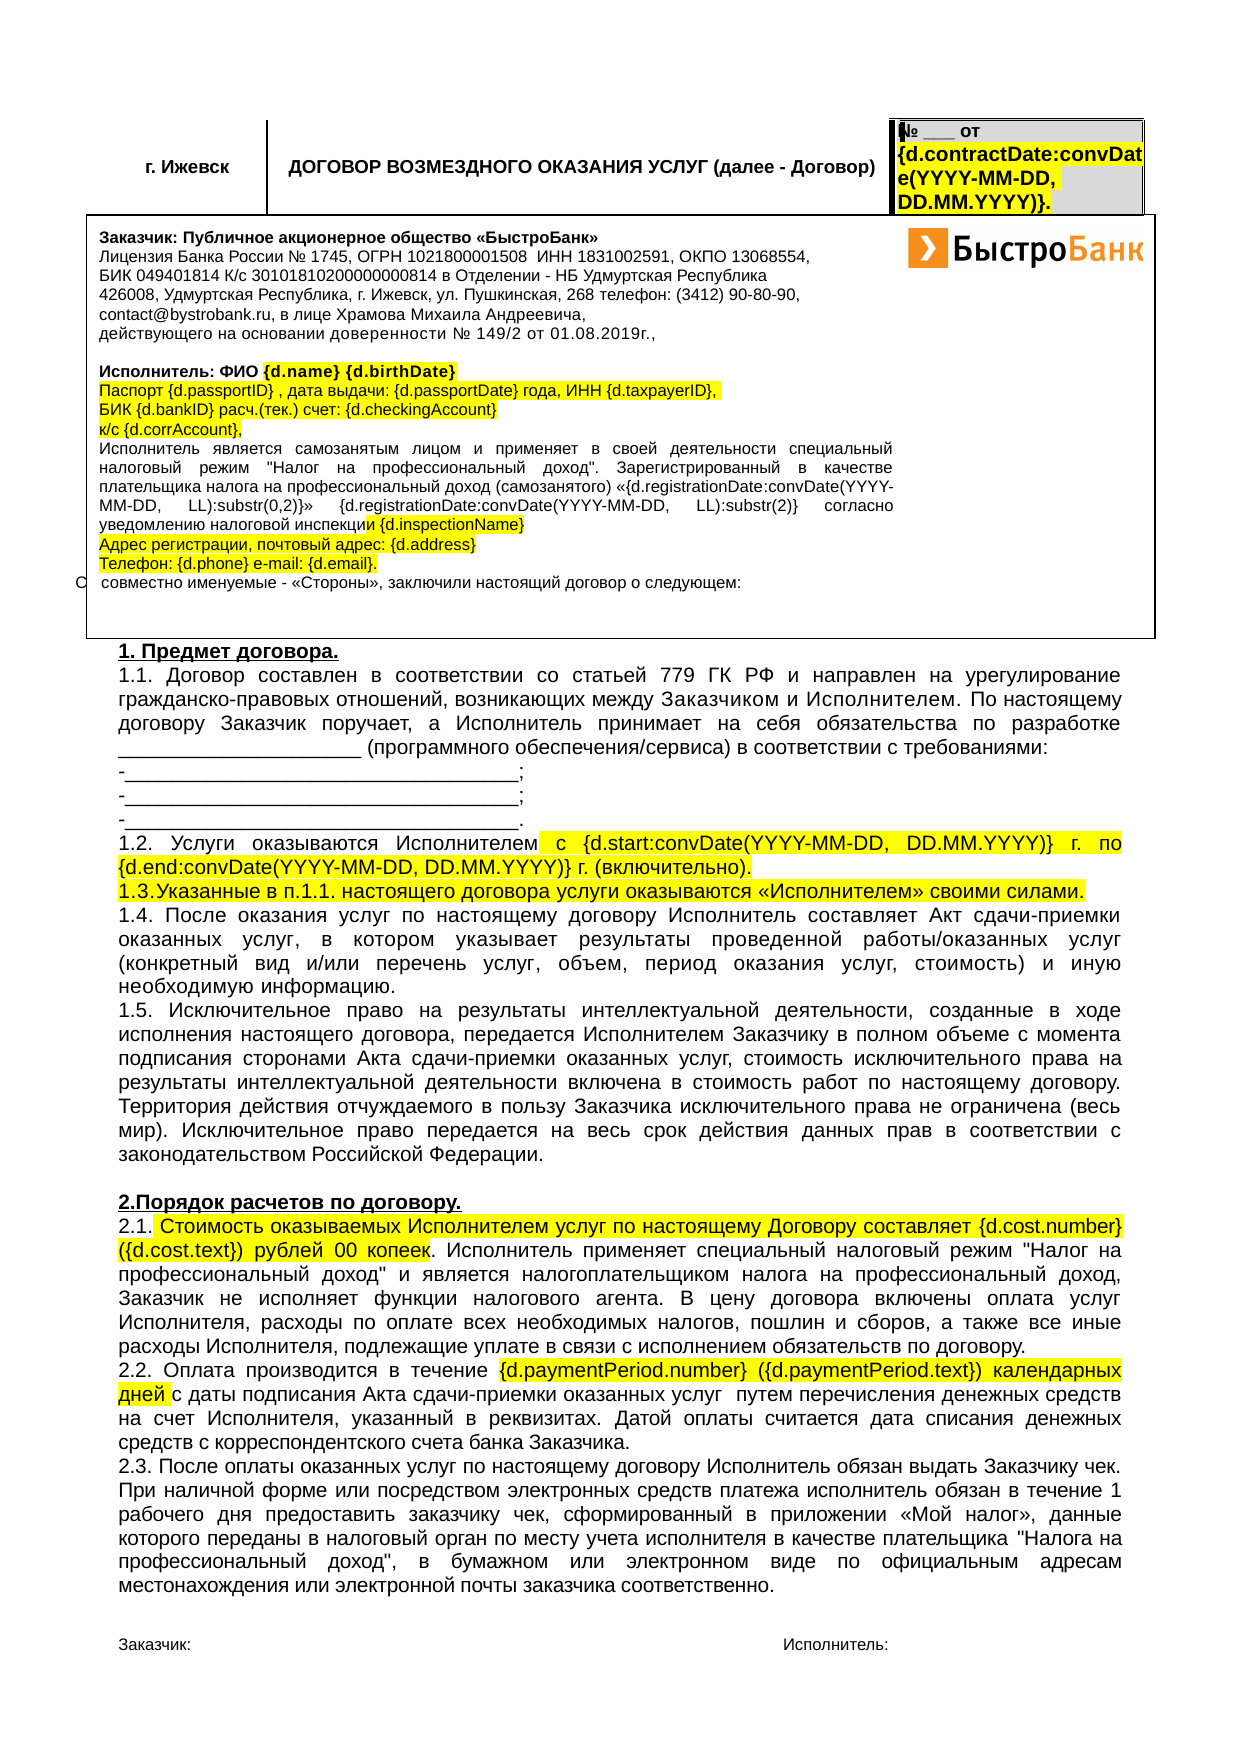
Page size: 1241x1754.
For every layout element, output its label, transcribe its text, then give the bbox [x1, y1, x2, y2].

table_header С совместно именуемые - «Стороны», заключили настоящий договор о следующем: [87, 573, 905, 592]
table_header ДОГОВОР ВОЗМЕЗДНОГО ОКАЗАНИЯ УСЛУГ (далее - Договор) [267, 118, 897, 214]
table_cell [87, 592, 905, 638]
text 2.3. После оплаты оказанных услуг по настоящему договору Исполнитель обязан выдать Заказчику чек. При наличной форме или посредством электронных средств платежа исполнитель обязан в течение 1 рабочего дня предоставить заказчику чек, сформированный в приложении «Мой налог», данные которого переданы в налоговый орган по месту учета исполнителя в качестве плательщика "Налога на профессиональный доход", в бумажном или электронном виде по официальным адресам местонахождения или электронной почты заказчика соответственно. [118, 1453, 1122, 1597]
text 1.1. Договор составлен в соответствии со статьей 779 ГК РФ и направлен на урегулирование гражданско-правовых отношений, возникающих между Заказчиком и Исполнителем. По настоящему договору Заказчик поручает, а Исполнитель принимает на себя обязательства по разработке _____________________ (программного обеспечения/сервиса) в соответствии с требованиями: [118, 663, 1122, 759]
text 1. Предмет договора. [118, 639, 1122, 663]
table_header № ___ от {d.contractDate:convDate(YYYY-MM-DD, DD.MM.YYYY)}. [897, 119, 1143, 155]
table_header [1143, 118, 1150, 214]
table_header г. Ижевск [86, 118, 267, 214]
text -__________________________________; [118, 759, 1122, 783]
text 2.1. Стоимость оказываемых Исполнителем услуг по настоящему Договору составляет {d.cost.number}({d.cost.text}) рублей 00 копеек. Исполнитель применяет специальный налоговый режим "Налог на профессиональный доход" и является налогоплательщиком налога на профессиональный доход, Заказчик не исполняет функции налогового агента. В цену договора включены оплата услуг Исполнителя, расходы по оплате всех необходимых налогов, пошлин и сборов, а также все иные расходы Исполнителя, подлежащие уплате в связи с исполнением обязательств по договору. [118, 1214, 1122, 1358]
text 1.3.Указанные в п.1.1. настоящего договора услуги оказываются «Исполнителем» своими силами. [118, 878, 1122, 902]
list 1.4. После оказания услуг по настоящему договору Исполнитель составляет Акт сдачи-приемки оказанных услуг, в котором указывает результаты проведенной работы/оказанных услуг (конкретный вид и/или перечень услуг, объем, период оказания услуг, стоимость) и иную необходимую информацию. [118, 902, 1122, 998]
text 2.2. Оплата производится в течение {d.paymentPeriod.number} ({d.paymentPeriod.text}) календарных дней с даты подписания Акта сдачи-приемки оказанных услуг путем перечисления денежных средств на счет Исполнителя, указанный в реквизитах. Датой оплаты считается дата списания денежных средств с корреспондентского счета банка Заказчика. [118, 1358, 1122, 1453]
table_header № ___ от {d.contractDate:convDate(YYYY-MM-DD, DD.MM.YYYY)}. [905, 121, 1142, 214]
text -__________________________________; [118, 783, 1122, 807]
list 1.5. Исключительное право на результаты интеллектуальной деятельности, созданные в ходе исполнения настоящего договора, передается Исполнителем Заказчику в полном объеме с момента подписания сторонами Акта сдачи-приемки оказанных услуг, стоимость исключительного права на результаты интеллектуальной деятельности включена в стоимость работ по настоящему договору. Территория действия отчуждаемого в пользу Заказчика исключительного права не ограничена (весь мир). Исключительное право передается на весь срок действия данных прав в соответствии с законодательством Российской Федерации. [118, 998, 1122, 1166]
text 2.Порядок расчетов по договору. [118, 1190, 1122, 1214]
text -__________________________________. [118, 807, 1122, 831]
table_cell Заказчик: Публичное акционерное общество «БыстроБанк» Лицензия Банка России № 1745, ОГРН 1021800001508 ИНН 1831002591, ОКПО 13068554, БИК 049401814 К/с 30101810200000000814 в Отделении - НБ Удмуртская Республика 426008, Удмуртская Республика, г. Ижевск, ул. Пушкинская, 268 телефон: (3412) 90-80-90, contact@bystrobank.ru, в лице Храмова Михаила Андреевича, действующего на основании доверенности № 149/2 от 01.08.2019г., Исполнитель: ФИО {d.name} {d.birthDate} Паспорт {d.passportID} , дата выдачи: {d.passportDate} года, ИНН {d.taxpayerID}, БИК {d.bankID} расч.(тек.) счет: {d.checkingAccount} к/с {d.corrAccount}, Исполнитель является самозанятым лицом и применяет в своей деятельности специальный налоговый режим "Налог на профессиональный доход". Зарегистрированный в качестве плательщика налога на профессиональный доход (самозанятого) «{d.registrationDate:convDate(YYYY-MM-DD, LL):substr(0,2)}» {d.registrationDate:convDate(YYYY-MM-DD, LL):substr(2)} согласно уведомлению налоговой инспекции {d.inspectionName} Адрес регистрации, почтовый адрес: {d.address} Телефон: {d.phone} е-mail: {d.email}. [87, 216, 905, 573]
picture [908, 228, 1144, 268]
text 1.2. Услуги оказываются Исполнителем с {d.start:convDate(YYYY-MM-DD, DD.MM.YYYY)} г. по {d.end:convDate(YYYY-MM-DD, DD.MM.YYYY)} г. (включительно). [118, 831, 1122, 878]
table_cell [905, 215, 1154, 638]
table_header [1150, 118, 1155, 214]
